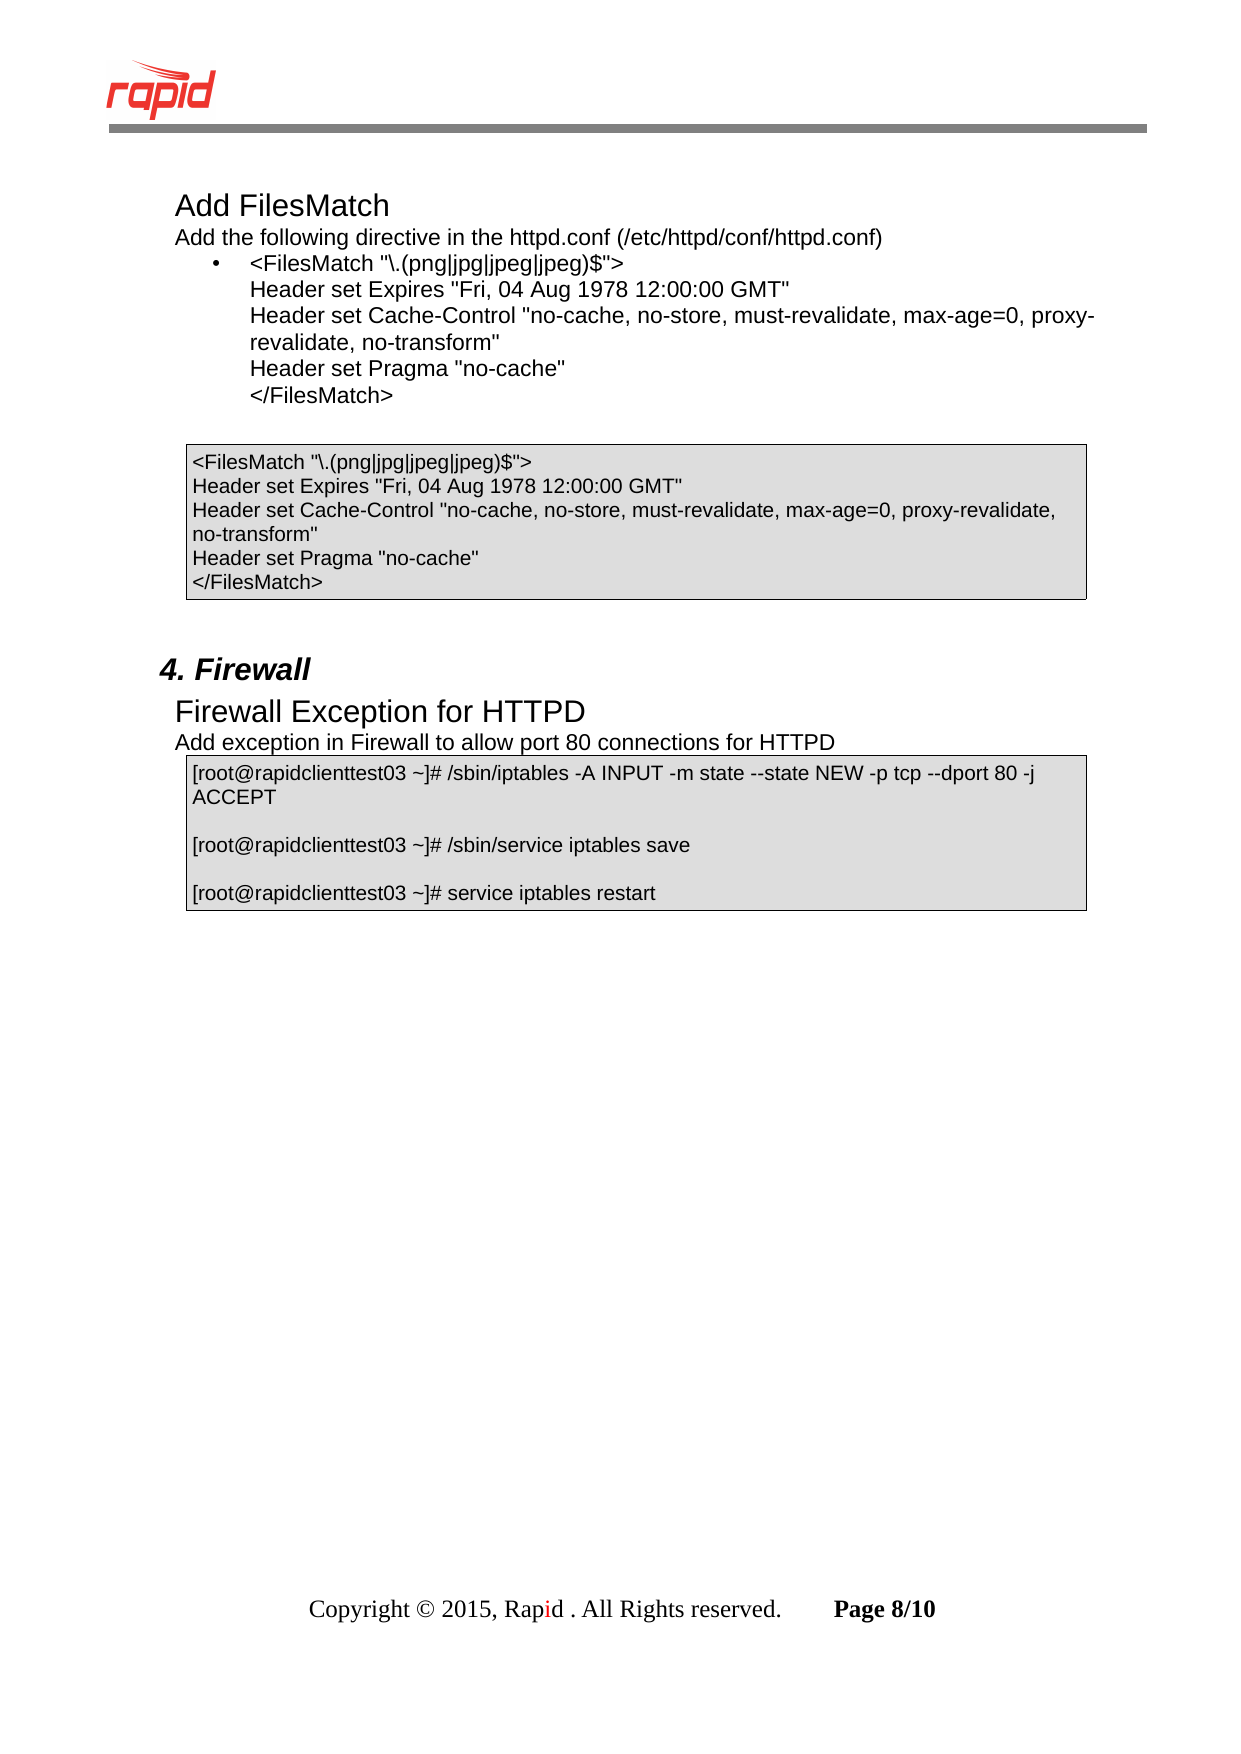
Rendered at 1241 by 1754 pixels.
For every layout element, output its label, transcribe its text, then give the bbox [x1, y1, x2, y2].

list <FilesMatch "\.(png|jpg|jpeg|jpeg)$"> Header set Expires "Fri, 04 Aug 1978 12:00:00 GMT" [212, 250, 1144, 302]
table_header [root@rapidclienttest03 ~]# /sbin/iptables -A INPUT -m state --state NEW -p tcp --dport 80 -j ACCEPT [root@rapidclienttest03 ~]# /sbin/service iptables save [root@rapidclienttest03 ~]# service iptables restart [187, 756, 1086, 910]
text Add FilesMatch [99, 152, 1144, 223]
text Add the following directive in the httpd.conf (/etc/httpd/conf/httpd.conf) [99, 223, 1144, 250]
table_header <FilesMatch "\.(png|jpg|jpeg|jpeg)$"> Header set Expires "Fri, 04 Aug 1978 12:00:00 GMT" Header set Cache-Control "no-cache, no-store, must-revalidate, max-age=0, proxy-revalidate, no-transform" Header set Pragma "no-cache" </FilesMatch> [187, 445, 1086, 599]
text Add exception in Firewall to allow port 80 connections for HTTPD [99, 729, 1144, 755]
list Header set Cache-Control "no-cache, no-store, must-revalidate, max-age=0, proxy-revalidate, no-transform" [212, 302, 1144, 355]
list </FilesMatch> [212, 382, 1144, 408]
subtitle 4. Firewall [99, 651, 1144, 687]
list Header set Pragma "no-cache" [212, 355, 1144, 382]
text Firewall Exception for HTTPD [99, 693, 1144, 729]
picture [106, 60, 216, 120]
